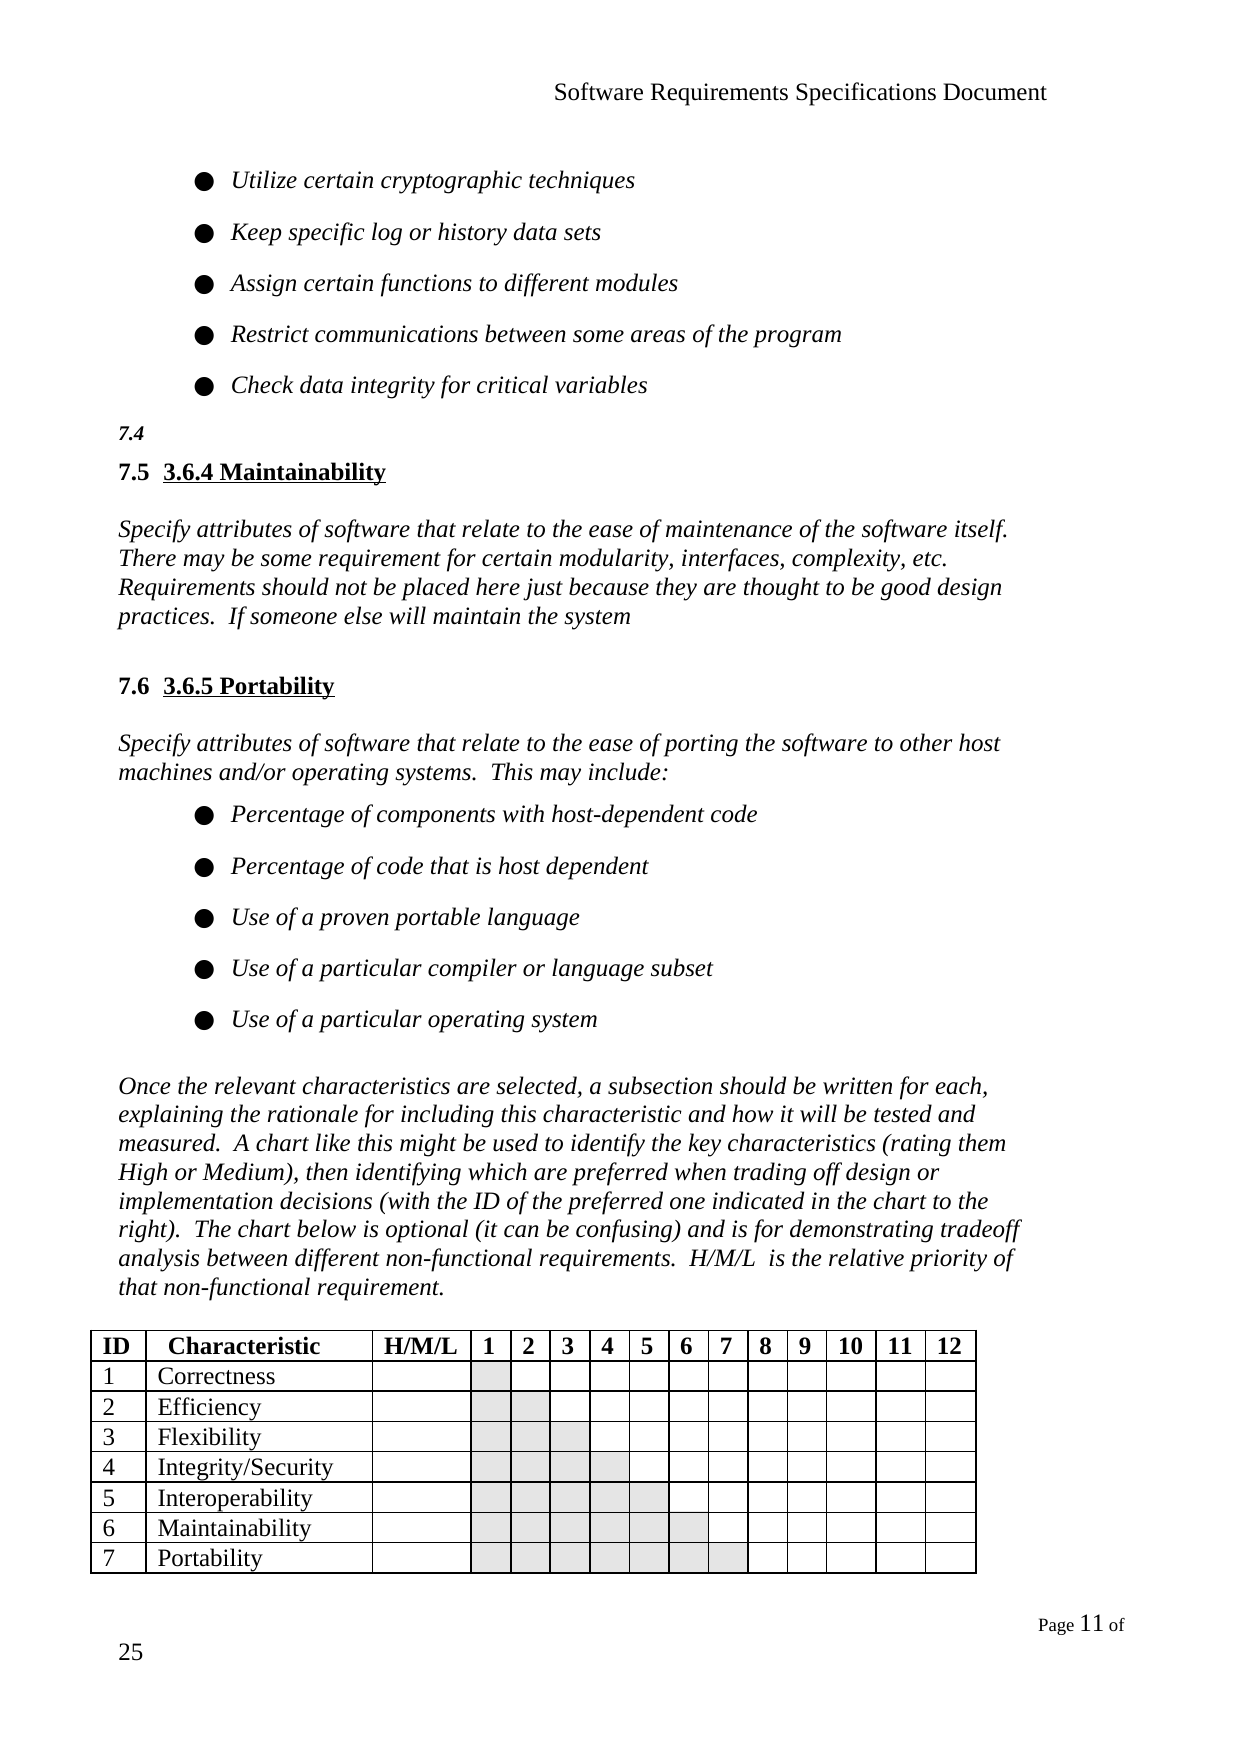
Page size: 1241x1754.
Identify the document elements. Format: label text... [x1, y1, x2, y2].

table_header 12 [926, 1331, 975, 1360]
table_cell [630, 1513, 668, 1542]
table_cell [877, 1452, 925, 1481]
table_cell [827, 1452, 875, 1481]
table_cell [512, 1513, 549, 1542]
table_cell [877, 1362, 925, 1390]
table_cell [670, 1392, 708, 1421]
table_cell 3 [92, 1422, 145, 1451]
table_cell 7 [92, 1543, 145, 1572]
table_cell [630, 1543, 668, 1572]
table_cell [630, 1392, 668, 1421]
table_cell [788, 1362, 826, 1390]
table_cell [373, 1513, 470, 1542]
table_cell [512, 1543, 549, 1572]
table_cell [926, 1422, 975, 1451]
list 3.6.4 Maintainability [118, 457, 1047, 486]
table_cell [827, 1513, 875, 1542]
table_cell Maintainability [147, 1513, 372, 1542]
table_header ID [92, 1331, 145, 1360]
table_header 5 [630, 1331, 668, 1360]
table_header Characteristic [147, 1331, 372, 1360]
table_cell [551, 1452, 589, 1481]
table_cell [512, 1452, 549, 1481]
table_cell Correctness [147, 1362, 372, 1390]
table_cell [709, 1483, 747, 1511]
table_cell Portability [147, 1543, 372, 1572]
list Percentage of code that is host dependent [193, 837, 1047, 888]
list 3.6.5 Portability [118, 671, 1047, 699]
table_cell [749, 1483, 787, 1511]
table_cell [551, 1483, 589, 1511]
table_cell [670, 1543, 708, 1572]
table_cell [551, 1362, 589, 1390]
table_cell [749, 1362, 787, 1390]
list Use of a particular compiler or language subset [193, 939, 1047, 991]
table_cell 2 [92, 1392, 145, 1421]
table_cell 6 [92, 1513, 145, 1542]
table_cell [670, 1452, 708, 1481]
table_cell [749, 1452, 787, 1481]
table_cell [472, 1483, 510, 1511]
table_header 10 [827, 1331, 875, 1360]
table_cell [512, 1392, 549, 1421]
table_header 2 [512, 1331, 549, 1360]
table_cell [591, 1362, 629, 1390]
table_cell [788, 1452, 826, 1481]
table_cell [630, 1362, 668, 1390]
table_cell [373, 1452, 470, 1481]
list Keep specific log or history data sets [193, 203, 1047, 254]
table_cell [877, 1513, 925, 1542]
table_header 1 [472, 1331, 510, 1360]
text Specify attributes of software that relate to the ease of porting the software to other host machines and/or operating systems. This may include: [118, 728, 1047, 786]
table_cell Efficiency [147, 1392, 372, 1421]
table_cell [877, 1483, 925, 1511]
list Restrict communications between some areas of the program [193, 306, 1047, 357]
table_cell [373, 1543, 470, 1572]
table_cell [788, 1513, 826, 1542]
table_cell [591, 1483, 629, 1511]
table_header 8 [749, 1331, 787, 1360]
table_cell [827, 1362, 875, 1390]
table_cell [472, 1452, 510, 1481]
table_cell [591, 1513, 629, 1542]
table_cell [877, 1422, 925, 1451]
table_cell [827, 1543, 875, 1572]
table_cell [512, 1483, 549, 1511]
table_cell [472, 1543, 510, 1572]
table_cell [877, 1392, 925, 1421]
table_cell 1 [92, 1362, 145, 1390]
table_cell [926, 1513, 975, 1542]
table_cell [512, 1422, 549, 1451]
table_header 11 [877, 1331, 925, 1360]
table_cell [670, 1422, 708, 1451]
table_cell [709, 1452, 747, 1481]
table_cell [709, 1543, 747, 1572]
table_cell [827, 1483, 875, 1511]
list Assign certain functions to different modules [193, 254, 1047, 306]
table_cell [926, 1362, 975, 1390]
table_header H/M/L [373, 1331, 470, 1360]
table_cell [551, 1422, 589, 1451]
table_cell [788, 1543, 826, 1572]
table_cell 5 [92, 1483, 145, 1511]
table_cell [877, 1543, 925, 1572]
table_cell [827, 1392, 875, 1421]
text Specify attributes of software that relate to the ease of maintenance of the software itself. There may be some requirement for certain modularity, interfaces, complexity, etc. Requirements should not be placed here just because they are thought to be good design practices. If someone else will maintain the system [118, 514, 1047, 629]
table_cell [373, 1392, 470, 1421]
table_cell [551, 1513, 589, 1542]
table_cell [373, 1362, 470, 1390]
table_cell [709, 1422, 747, 1451]
list Use of a particular operating system [193, 991, 1047, 1042]
table_cell Flexibility [147, 1422, 372, 1451]
list Percentage of components with host-dependent code [193, 786, 1047, 837]
table_cell [630, 1483, 668, 1511]
table_header 7 [709, 1331, 747, 1360]
text Once the relevant characteristics are selected, a subsection should be written for each, explaining the rationale for including this characteristic and how it will be tested and measured. A chart like this might be used to identify the key characteristics (rating them High or Medium), then identifying which are preferred when trading off design or implementation decisions (with the ID of the preferred one indicated in the chart to the right). The chart below is optional (it can be confusing) and is for demonstrating tradeoff analysis between different non-functional requirements. H/M/L is the relative priority of that non-functional requirement. [118, 1071, 1047, 1301]
table_cell [749, 1513, 787, 1542]
list Utilize certain cryptographic techniques [193, 152, 1047, 203]
table_cell [926, 1392, 975, 1421]
table_cell [788, 1483, 826, 1511]
table_cell [709, 1392, 747, 1421]
table_cell [670, 1483, 708, 1511]
table_cell [630, 1452, 668, 1481]
table_cell [630, 1422, 668, 1451]
table_cell [788, 1392, 826, 1421]
table_cell [551, 1543, 589, 1572]
table_header 9 [788, 1331, 826, 1360]
table_cell [926, 1483, 975, 1511]
list Check data integrity for critical variables [193, 357, 1047, 408]
table_header 6 [670, 1331, 708, 1360]
table_cell [472, 1392, 510, 1421]
table_cell [670, 1513, 708, 1542]
table_cell 4 [92, 1452, 145, 1481]
table_cell [373, 1422, 470, 1451]
table_cell [709, 1362, 747, 1390]
table_cell [591, 1422, 629, 1451]
table_cell [373, 1483, 470, 1511]
list Use of a proven portable language [193, 888, 1047, 939]
table_cell [827, 1422, 875, 1451]
table_cell [749, 1392, 787, 1421]
table_cell [472, 1362, 510, 1390]
table_cell [591, 1452, 629, 1481]
table_cell [749, 1543, 787, 1572]
table_header 4 [591, 1331, 629, 1360]
table_cell [670, 1362, 708, 1390]
table_cell [551, 1392, 589, 1421]
table_cell [926, 1543, 975, 1572]
table_header 3 [551, 1331, 589, 1360]
table_cell [591, 1392, 629, 1421]
table_cell [512, 1362, 549, 1390]
table_cell [472, 1513, 510, 1542]
table_cell [591, 1543, 629, 1572]
table_cell [788, 1422, 826, 1451]
table_cell Integrity/Security [147, 1452, 372, 1481]
table_cell [472, 1422, 510, 1451]
table_cell [709, 1513, 747, 1542]
table_cell Interoperability [147, 1483, 372, 1511]
table_cell [749, 1422, 787, 1451]
table_cell [926, 1452, 975, 1481]
